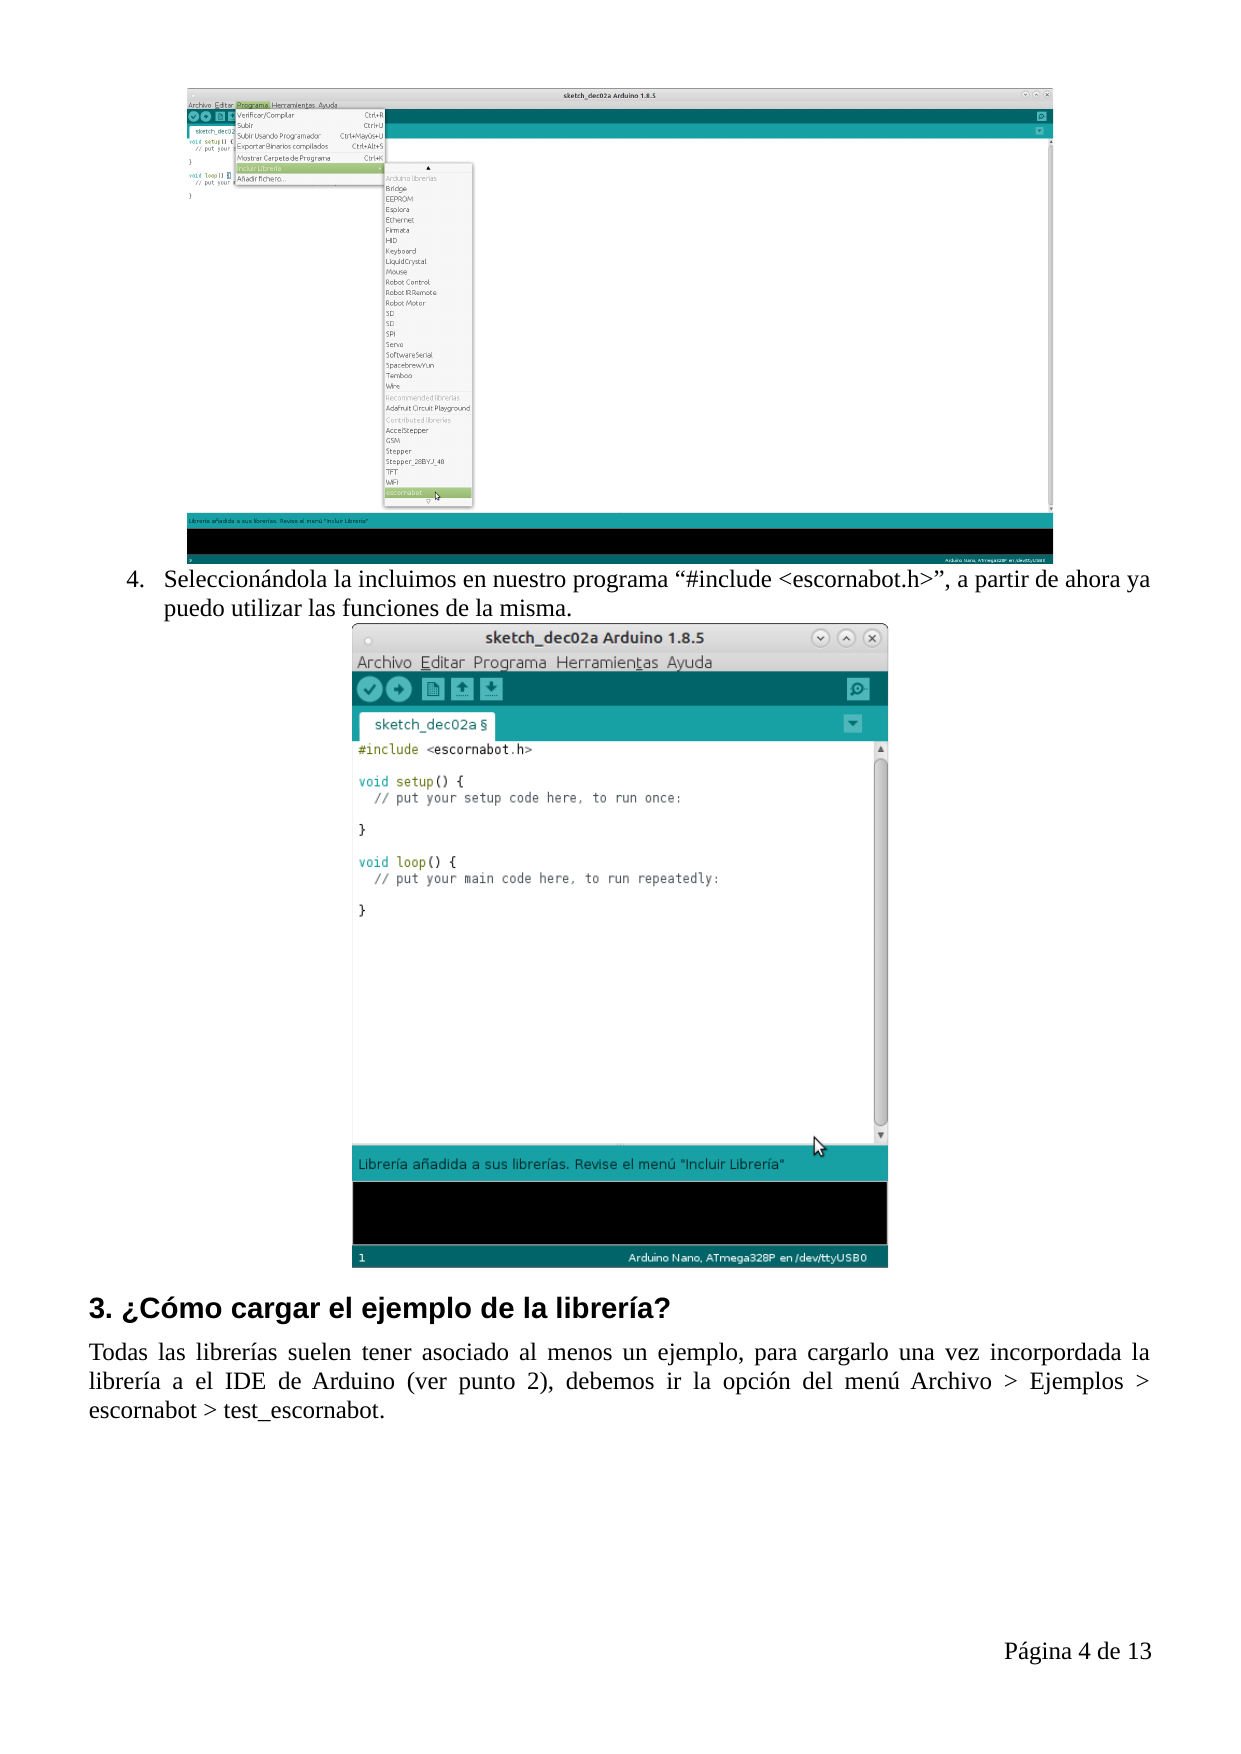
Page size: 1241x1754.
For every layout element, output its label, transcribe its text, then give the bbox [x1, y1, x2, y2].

picture [187, 88, 1054, 564]
subtitle 3. ¿Cómo cargar el ejemplo de la librería? [88, 636, 1152, 1325]
picture [352, 623, 889, 1268]
text Todas las librerías suelen tener asociado al menos un ejemplo, para cargarlo una vez incorpordada la librería a el IDE de Arduino (ver punto 2), debemos ir la opción del menú Archivo > Ejemplos > escornabot > test_escornabot. [88, 1337, 1152, 1423]
list Seleccionándola la incluimos en nuestro programa “#include <escornabot.h>”, a partir de ahora ya puedo utilizar las funciones de la misma. [126, 88, 1152, 622]
